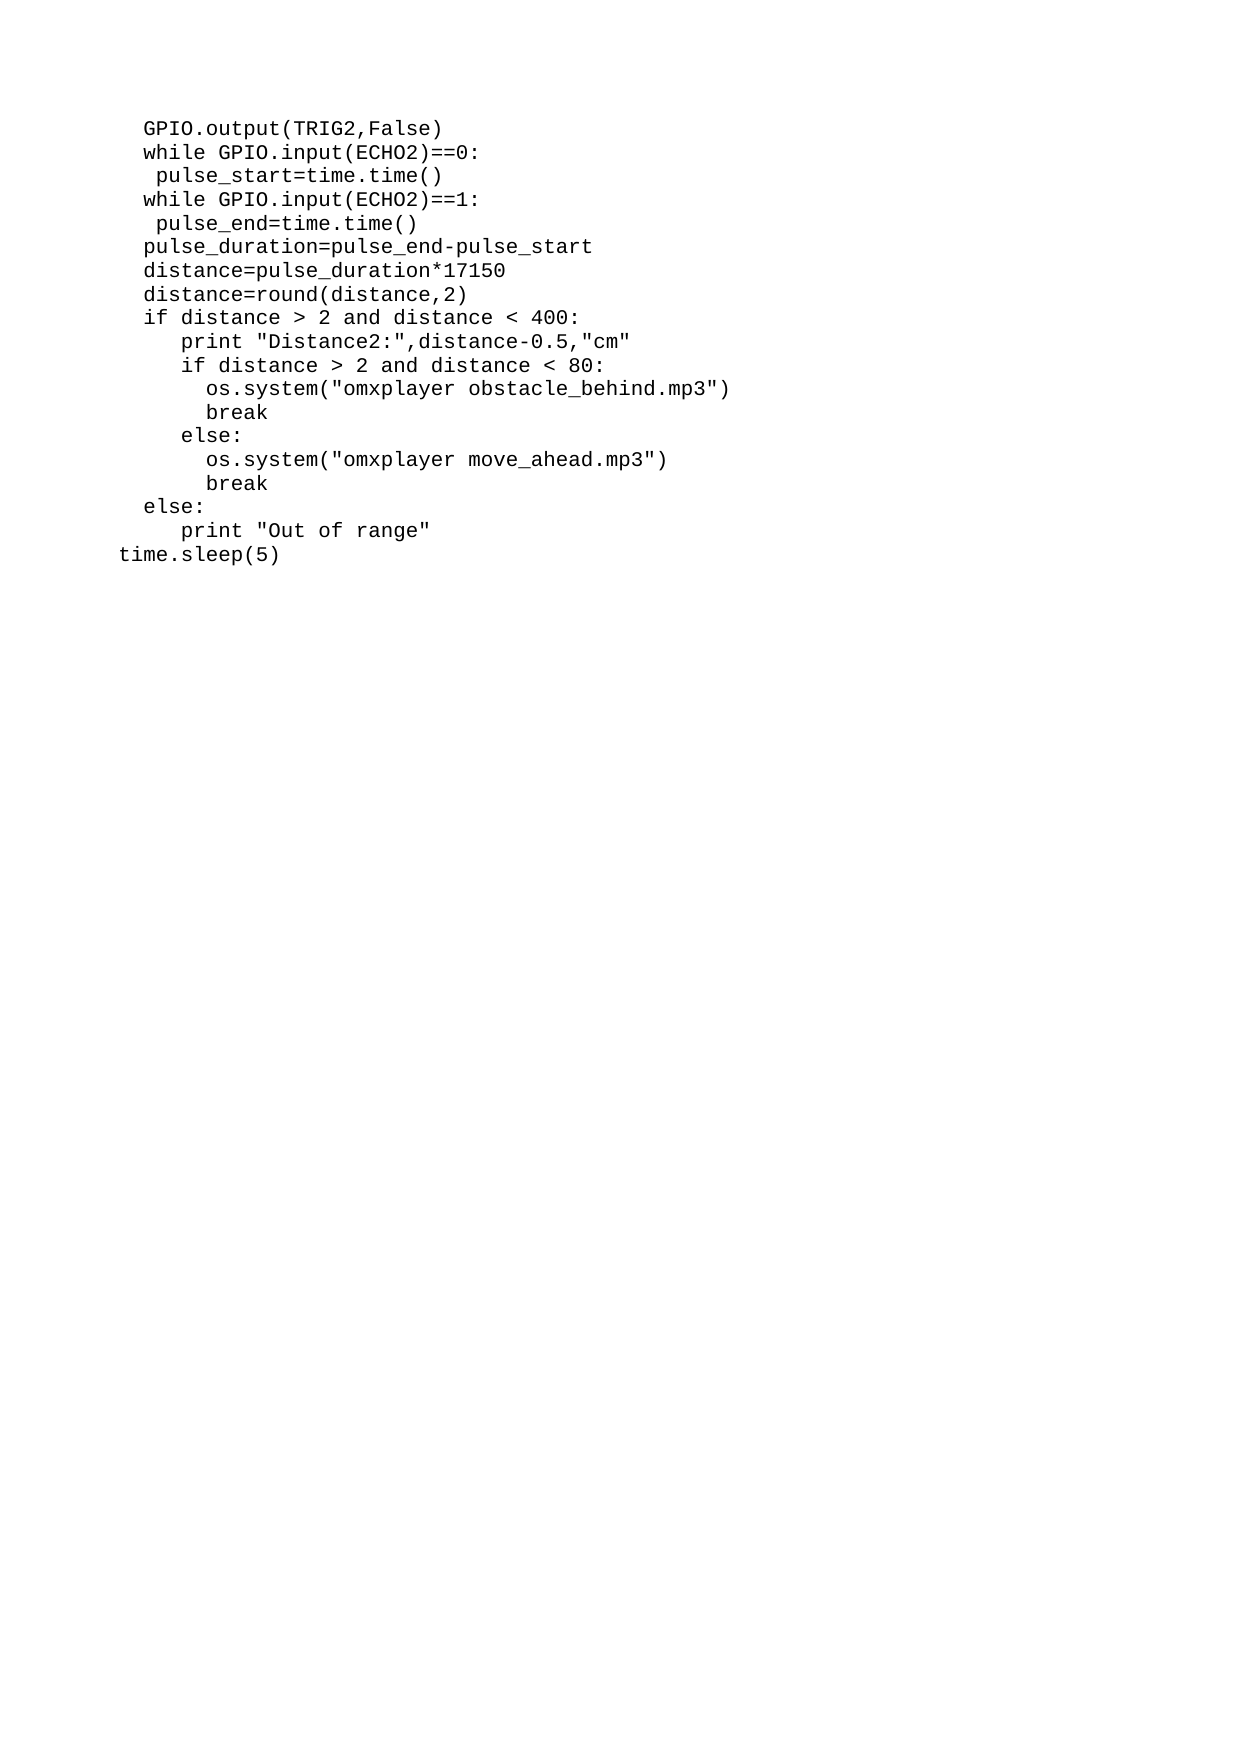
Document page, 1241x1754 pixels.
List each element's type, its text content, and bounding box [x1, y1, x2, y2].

text pulse_end=time.time() [118, 213, 1122, 236]
text if distance > 2 and distance < 80: [118, 354, 1122, 378]
text pulse_start=time.time() [118, 165, 1122, 189]
text while GPIO.input(ECHO2)==0: [118, 142, 1122, 165]
text while GPIO.input(ECHO2)==1: [118, 189, 1122, 213]
text if distance > 2 and distance < 400: [118, 307, 1122, 331]
text pulse_duration=pulse_end-pulse_start [118, 236, 1122, 260]
text break [118, 473, 1122, 496]
text os.system("omxplayer obstacle_behind.mp3") [118, 378, 1122, 402]
text distance=pulse_duration*17150 [118, 260, 1122, 284]
text time.sleep(5) [118, 544, 1122, 567]
text break [118, 402, 1122, 426]
text distance=round(distance,2) [118, 284, 1122, 307]
text else: [118, 496, 1122, 520]
text print "Distance2:",distance-0.5,"cm" [118, 331, 1122, 354]
text else: [118, 426, 1122, 449]
text os.system("omxplayer move_ahead.mp3") [118, 449, 1122, 473]
text GPIO.output(TRIG2,False) [118, 118, 1122, 142]
text print "Out of range" [118, 520, 1122, 544]
